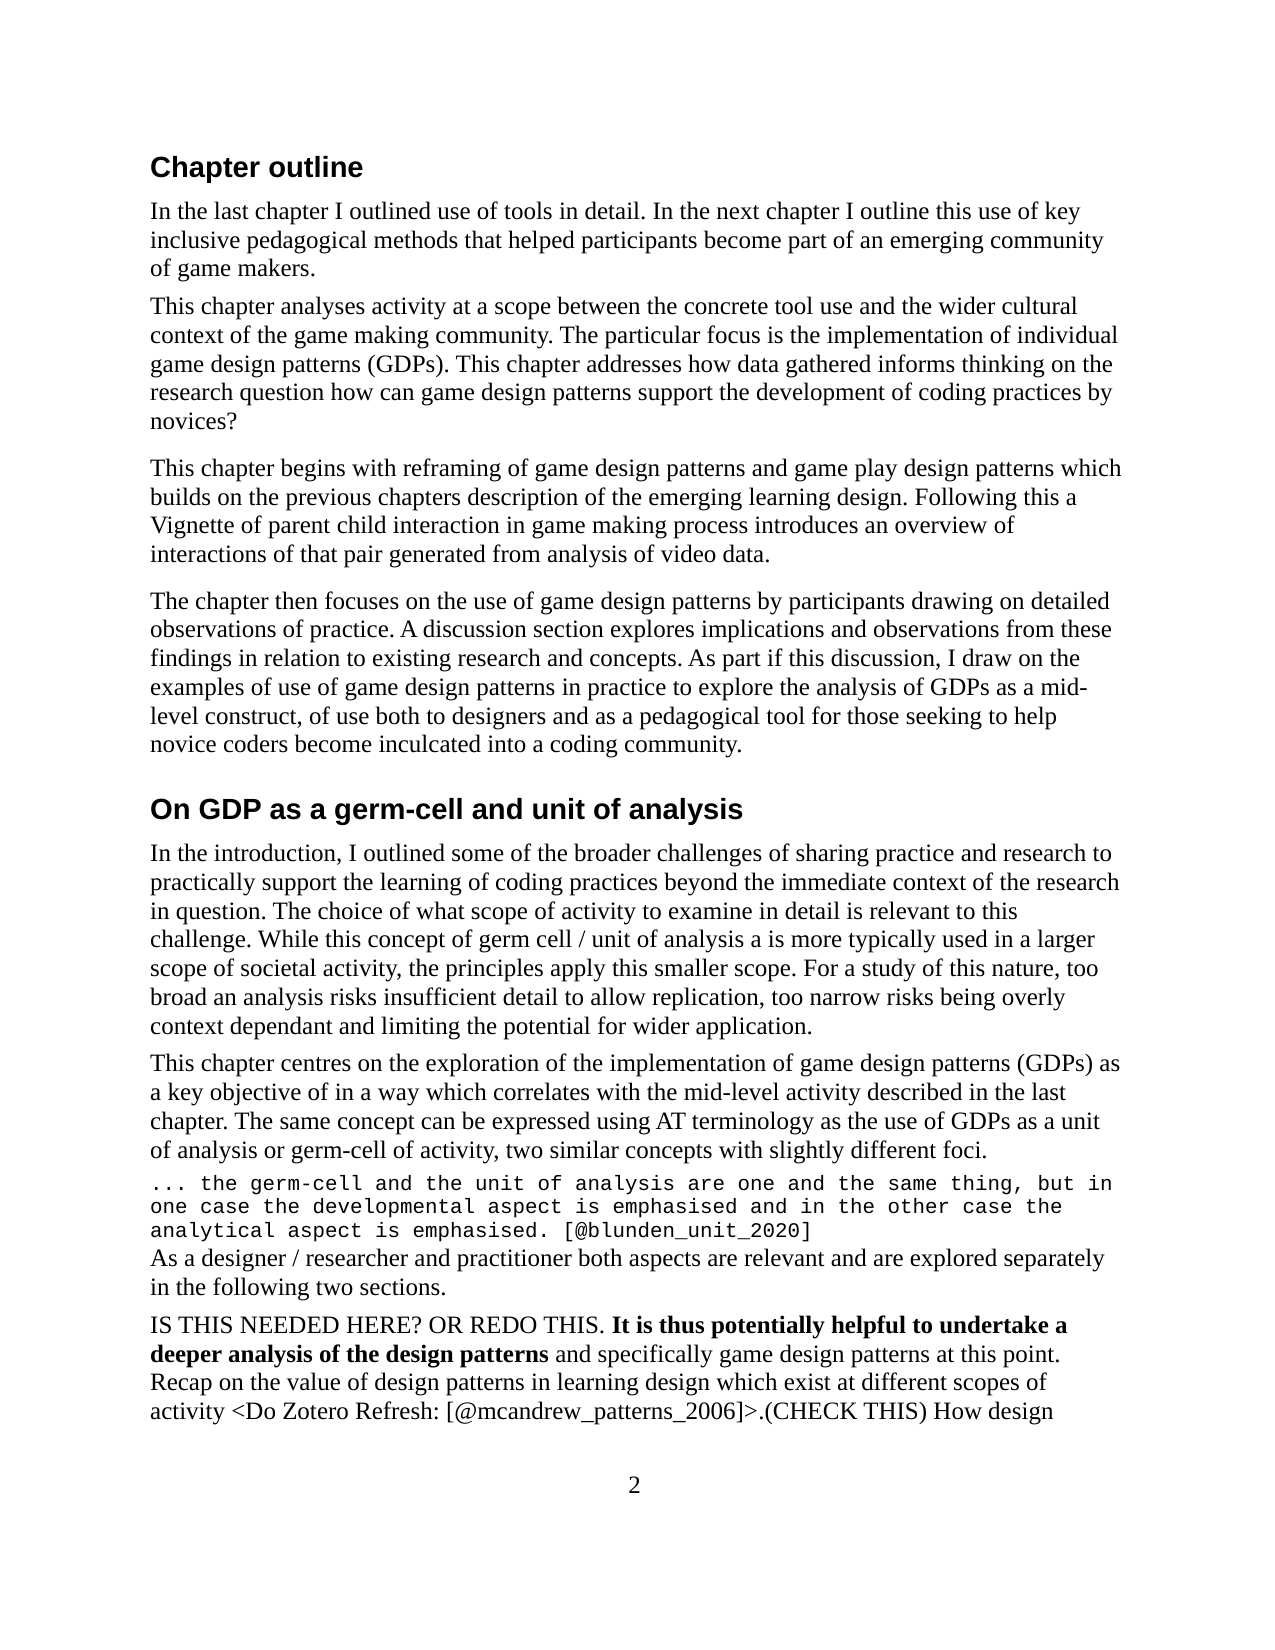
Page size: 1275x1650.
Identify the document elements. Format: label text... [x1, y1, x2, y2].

text This chapter analyses activity at a scope between the concrete tool use and the wider cultural context of the game making community. The particular focus is the implementation of individual game design patterns (GDPs). This chapter addresses how data gathered informs thinking on the research question how can game design patterns support the development of coding practices by novices? [150, 291, 1125, 435]
text This chapter begins with reframing of game design patterns and game play design patterns which builds on the previous chapters description of the emerging learning design. Following this a Vignette of parent child interaction in game making process introduces an overview of interactions of that pair generated from analysis of video data. [150, 453, 1125, 568]
text This chapter centres on the exploration of the implementation of game design patterns (GDPs) as a key objective of in a way which correlates with the mid-level activity described in the last chapter. The same concept can be expressed using AT terminology as the use of GDPs as a unit of analysis or germ-cell of activity, two similar concepts with slightly different foci. [150, 1048, 1125, 1163]
subtitle Chapter outline [150, 150, 1125, 183]
text The chapter then focuses on the use of game design patterns by participants drawing on detailed observations of practice. A discussion section explores implications and observations from these findings in relation to existing research and concepts. As part if this discussion, I draw on the examples of use of game design patterns in practice to explore the analysis of GDPs as a mid-level construct, of use both to designers and as a pedagogical tool for those seeking to help novice coders become inculcated into a coding community. [150, 586, 1125, 758]
text IS THIS NEEDED HERE? OR REDO THIS. It is thus potentially helpful to undertake a deeper analysis of the design patterns and specifically game design patterns at this point. Recap on the value of design patterns in learning design which exist at different scopes of activity <Do Zotero Refresh: [@mcandrew_patterns_2006]>.(CHECK THIS) How design [150, 1310, 1125, 1425]
text As a designer / researcher and practitioner both aspects are relevant and are explored separately in the following two sections. [150, 1243, 1125, 1301]
subtitle On GDP as a germ-cell and unit of analysis [150, 792, 1125, 826]
text ... the germ-cell and the unit of analysis are one and the same thing, but in one case the developmental aspect is emphasised and in the other case the analytical aspect is emphasised. [@blunden_unit_2020] [150, 1172, 1125, 1243]
text In the last chapter I outlined use of tools in detail. In the next chapter I outline this use of key inclusive pedagogical methods that helped participants become part of an emerging community of game makers. [150, 196, 1125, 282]
text In the introduction, I outlined some of the broader challenges of sharing practice and research to practically support the learning of coding practices beyond the immediate context of the research in question. The choice of what scope of activity to examine in detail is relevant to this challenge. While this concept of germ cell / unit of analysis a is more typically used in a larger scope of societal activity, the principles apply this smaller scope. For a study of this nature, too broad an analysis risks insufficient detail to allow replication, too narrow risks being overly context dependant and limiting the potential for wider application. [150, 838, 1125, 1039]
